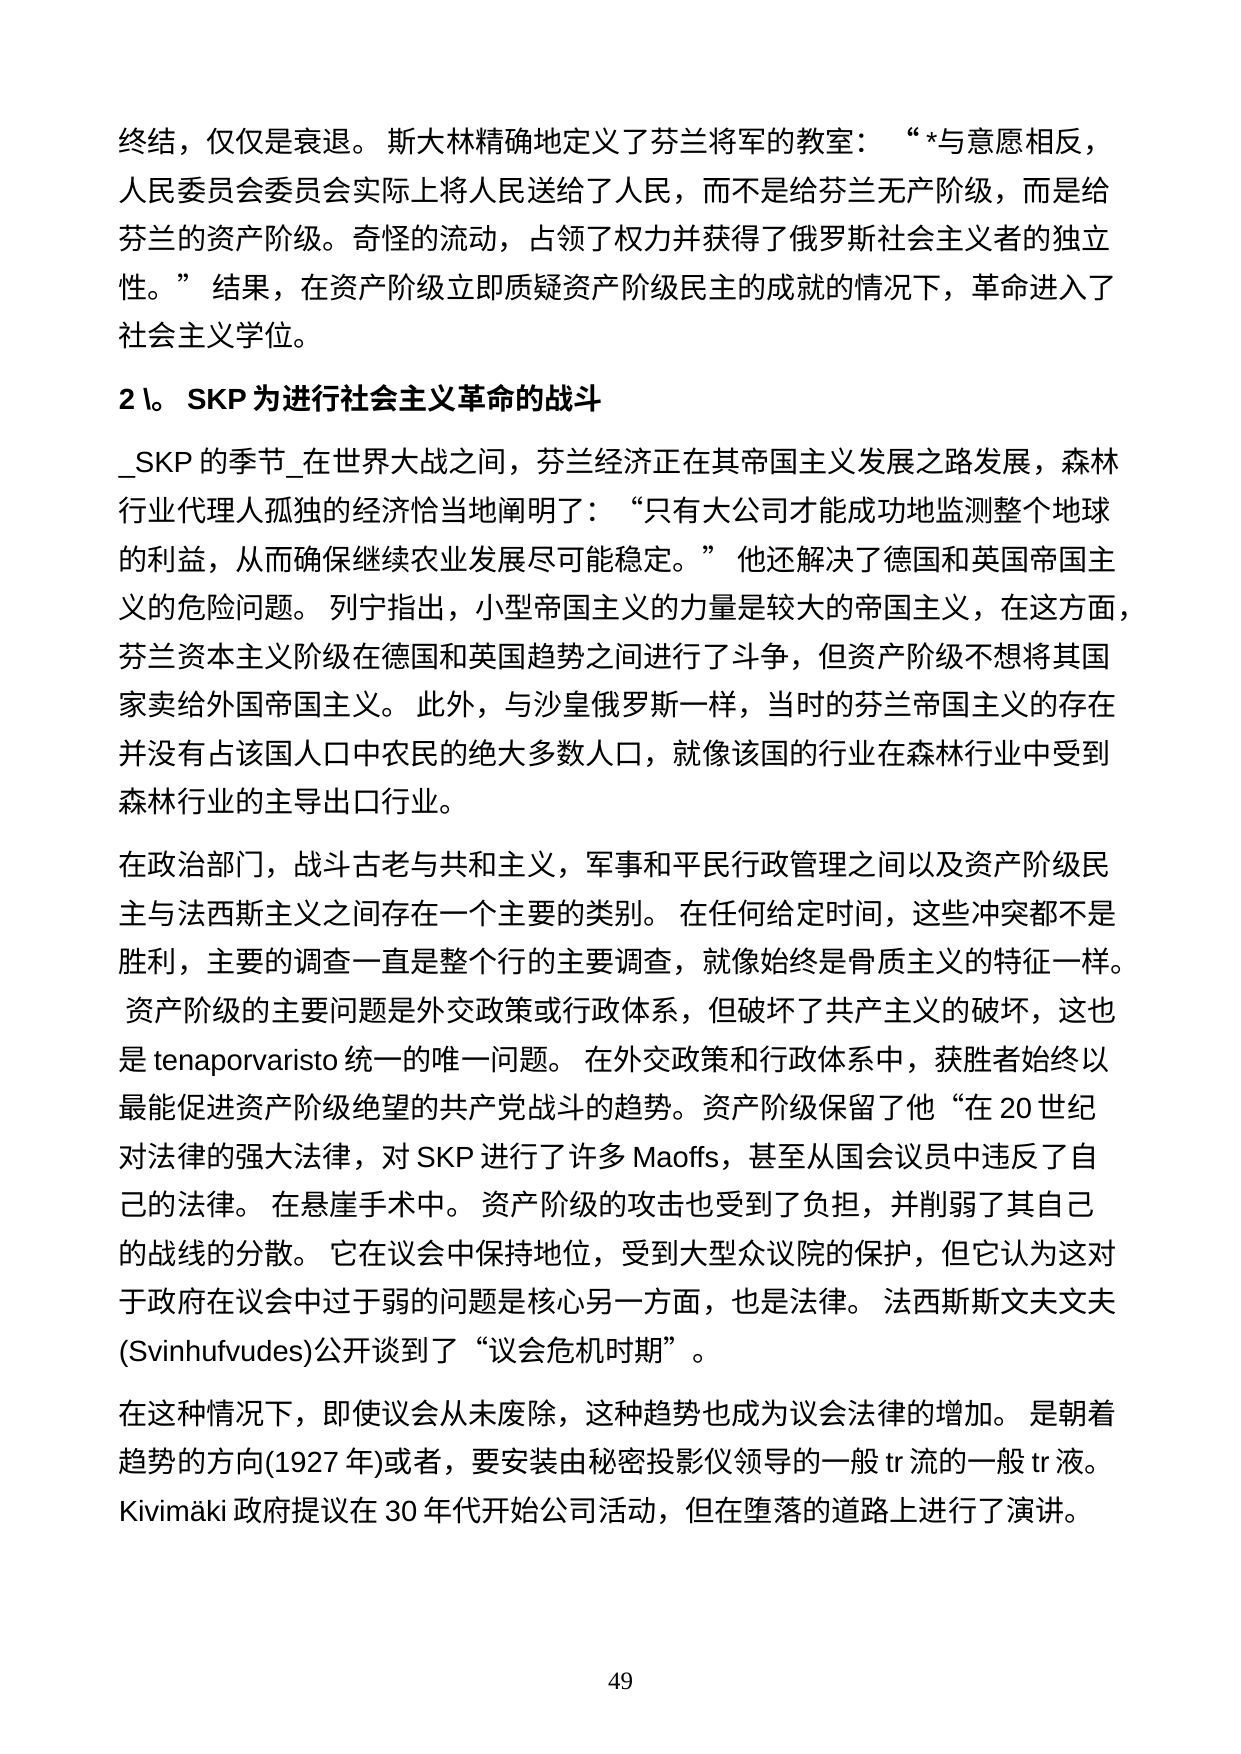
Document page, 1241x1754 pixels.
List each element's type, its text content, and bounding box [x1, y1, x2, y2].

text 2 \。 SKP为进行社会主义革命的战斗 [118, 376, 1122, 418]
text 终结，仅仅是衰退。 斯大林精确地定义了芬兰将军的教室： “ *与意愿相反，人民委员会委员会实际上将人民送给了人民，而不是给芬兰无产阶级，而是给芬兰的资产阶级。奇怪的流动，占领了权力并获得了俄罗斯社会主义者的独立性。” 结果，在资产阶级立即质疑资产阶级民主的成就的情况下，革命进入了社会主义学位。 [118, 118, 1122, 355]
text 在这种情况下，即使议会从未废除，这种趋势也成为议会法律的增加。 是朝着趋势的方向(1927年)或者，要安装由秘密投影仪领导的一般tr流的一般tr液。 Kivimäki政府提议在30年代开始公司活动，但在堕落的道路上进行了演讲。 [118, 1390, 1122, 1530]
text 在政治部门，战斗古老与共和主义，军事和平民行政管理之间以及资产阶级民主与法西斯主义之间存在一个主要的类别。 在任何给定时间，这些冲突都不是胜利，主要的调查一直是整个行的主要调查，就像始终是骨质主义的特征一样。 资产阶级的主要问题是外交政策或行政体系，但破坏了共产主义的破坏，这也是tenaporvaristo统一的唯一问题。 在外交政策和行政体系中，获胜者始终以最能促进资产阶级绝望的共产党战斗的趋势。资产阶级保留了他“在20世纪对法律的强大法律，对SKP进行了许多Maoffs，甚至从国会议员中违反了自己的法律。 在悬崖手术中。 资产阶级的攻击也受到了负担，并削弱了其自己的战线的分散。 它在议会中保持地位，受到大型众议院的保护，但它认为这对于政府在议会中过于弱的问题是核心另一方面，也是法律。 法西斯斯文夫文夫(Svinhufvudes)公开谈到了“议会危机时期”。 [118, 842, 1122, 1369]
text _SKP的季节_在世界大战之间，芬兰经济正在其帝国主义发展之路发展，森林行业代理人孤独的经济恰当地阐明了：“只有大公司才能成功地监测整个地球的利益，从而确保继续农业发展尽可能稳定。” 他还解决了德国和英国帝国主义的危险问题。 列宁指出，小型帝国主义的力量是较大的帝国主义，在这方面，芬兰资本主义阶级在德国和英国趋势之间进行了斗争，但资产阶级不想将其国家卖给外国帝国主义。 此外，与沙皇俄罗斯一样，当时的芬兰帝国主义的存在并没有占该国人口中农民的绝大多数人口，就像该国的行业在森林行业中受到森林行业的主导出口行业。 [118, 439, 1122, 821]
